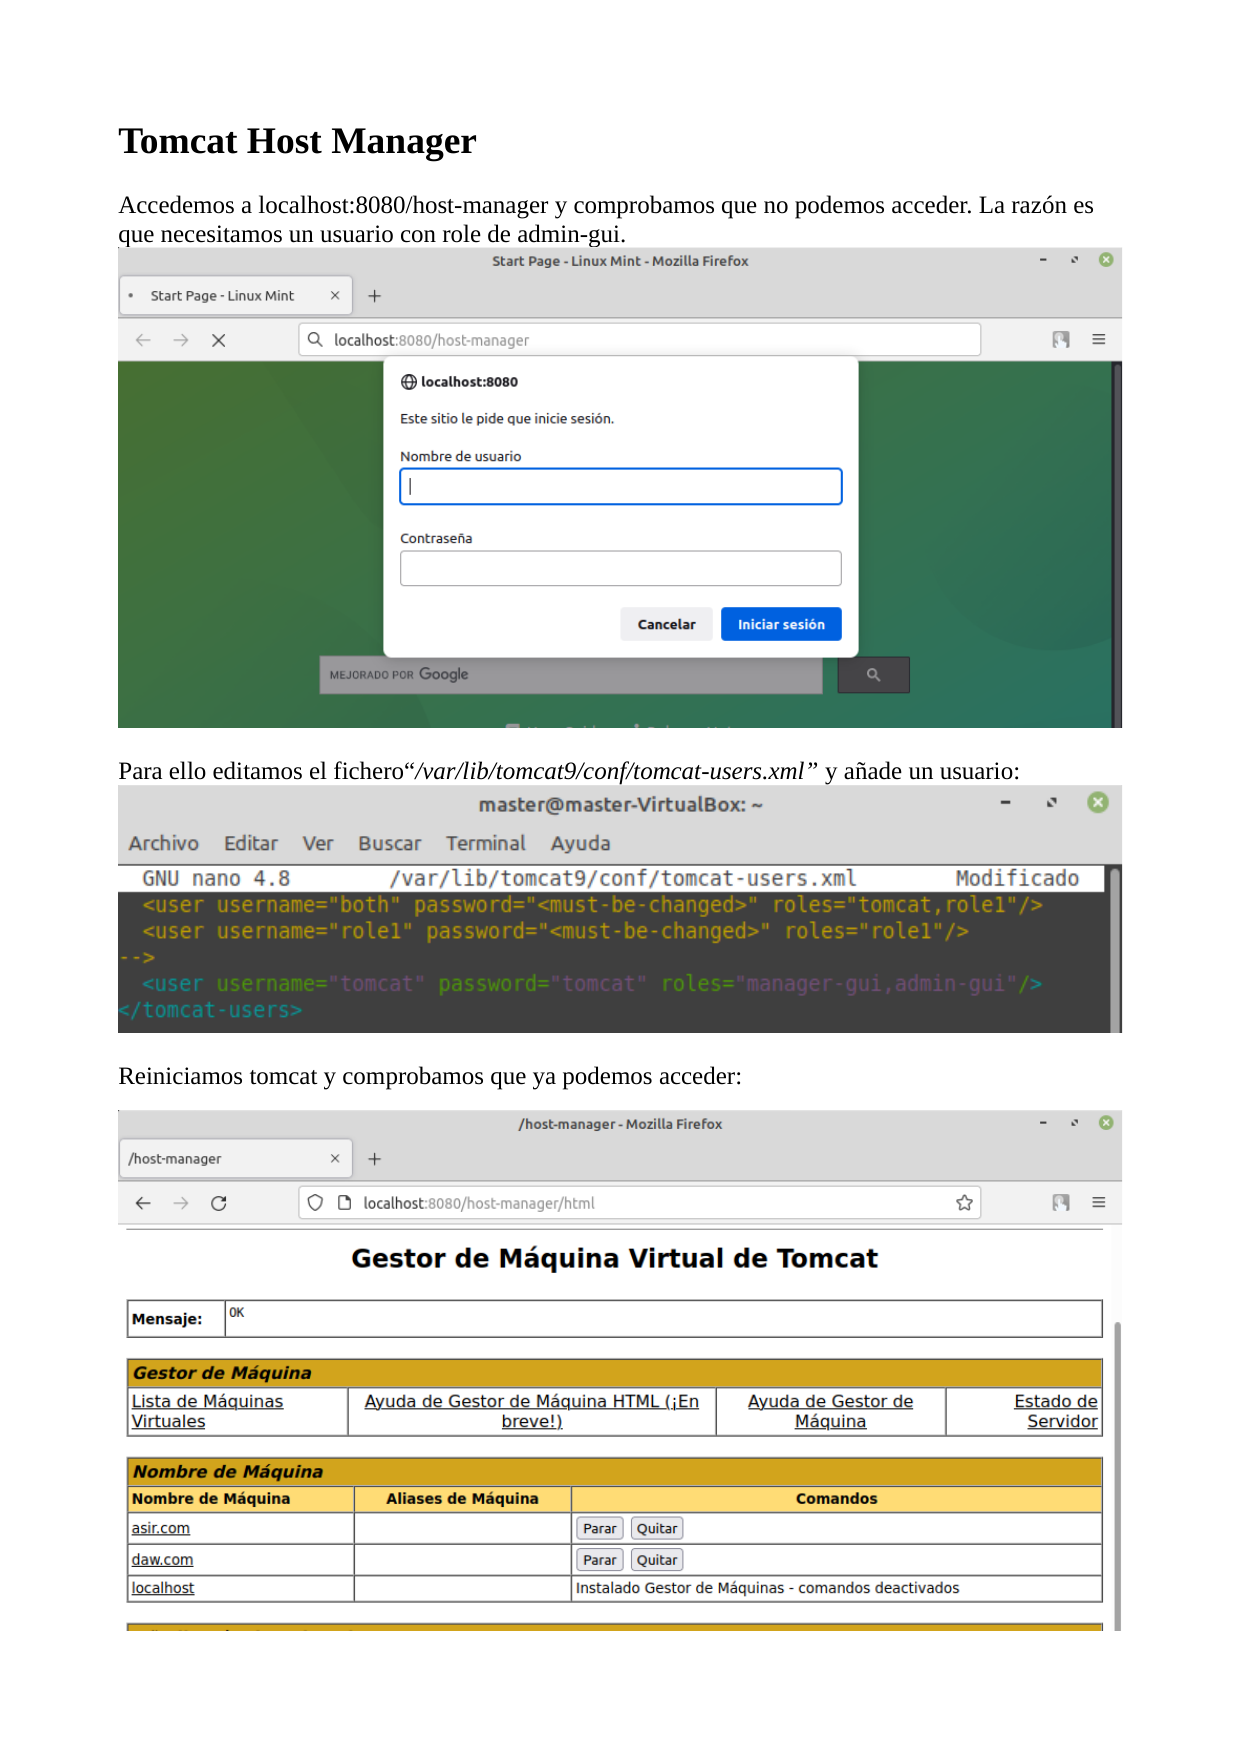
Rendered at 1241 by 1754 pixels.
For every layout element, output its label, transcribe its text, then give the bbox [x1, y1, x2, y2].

picture [118, 785, 1123, 1033]
picture [118, 1110, 1123, 1631]
text Tomcat Host Manager [118, 118, 1122, 161]
text Para ello editamos el fichero“/var/lib/tomcat9/conf/tomcat-users.xml” y añade un usuario: [118, 756, 1122, 785]
picture [118, 247, 1123, 728]
text Reiniciamos tomcat y comprobamos que ya podemos acceder: [118, 1061, 1122, 1090]
text Accedemos a localhost:8080/host-manager y comprobamos que no podemos acceder. La razón es que necesitamos un usuario con role de admin-gui. [118, 190, 1122, 247]
